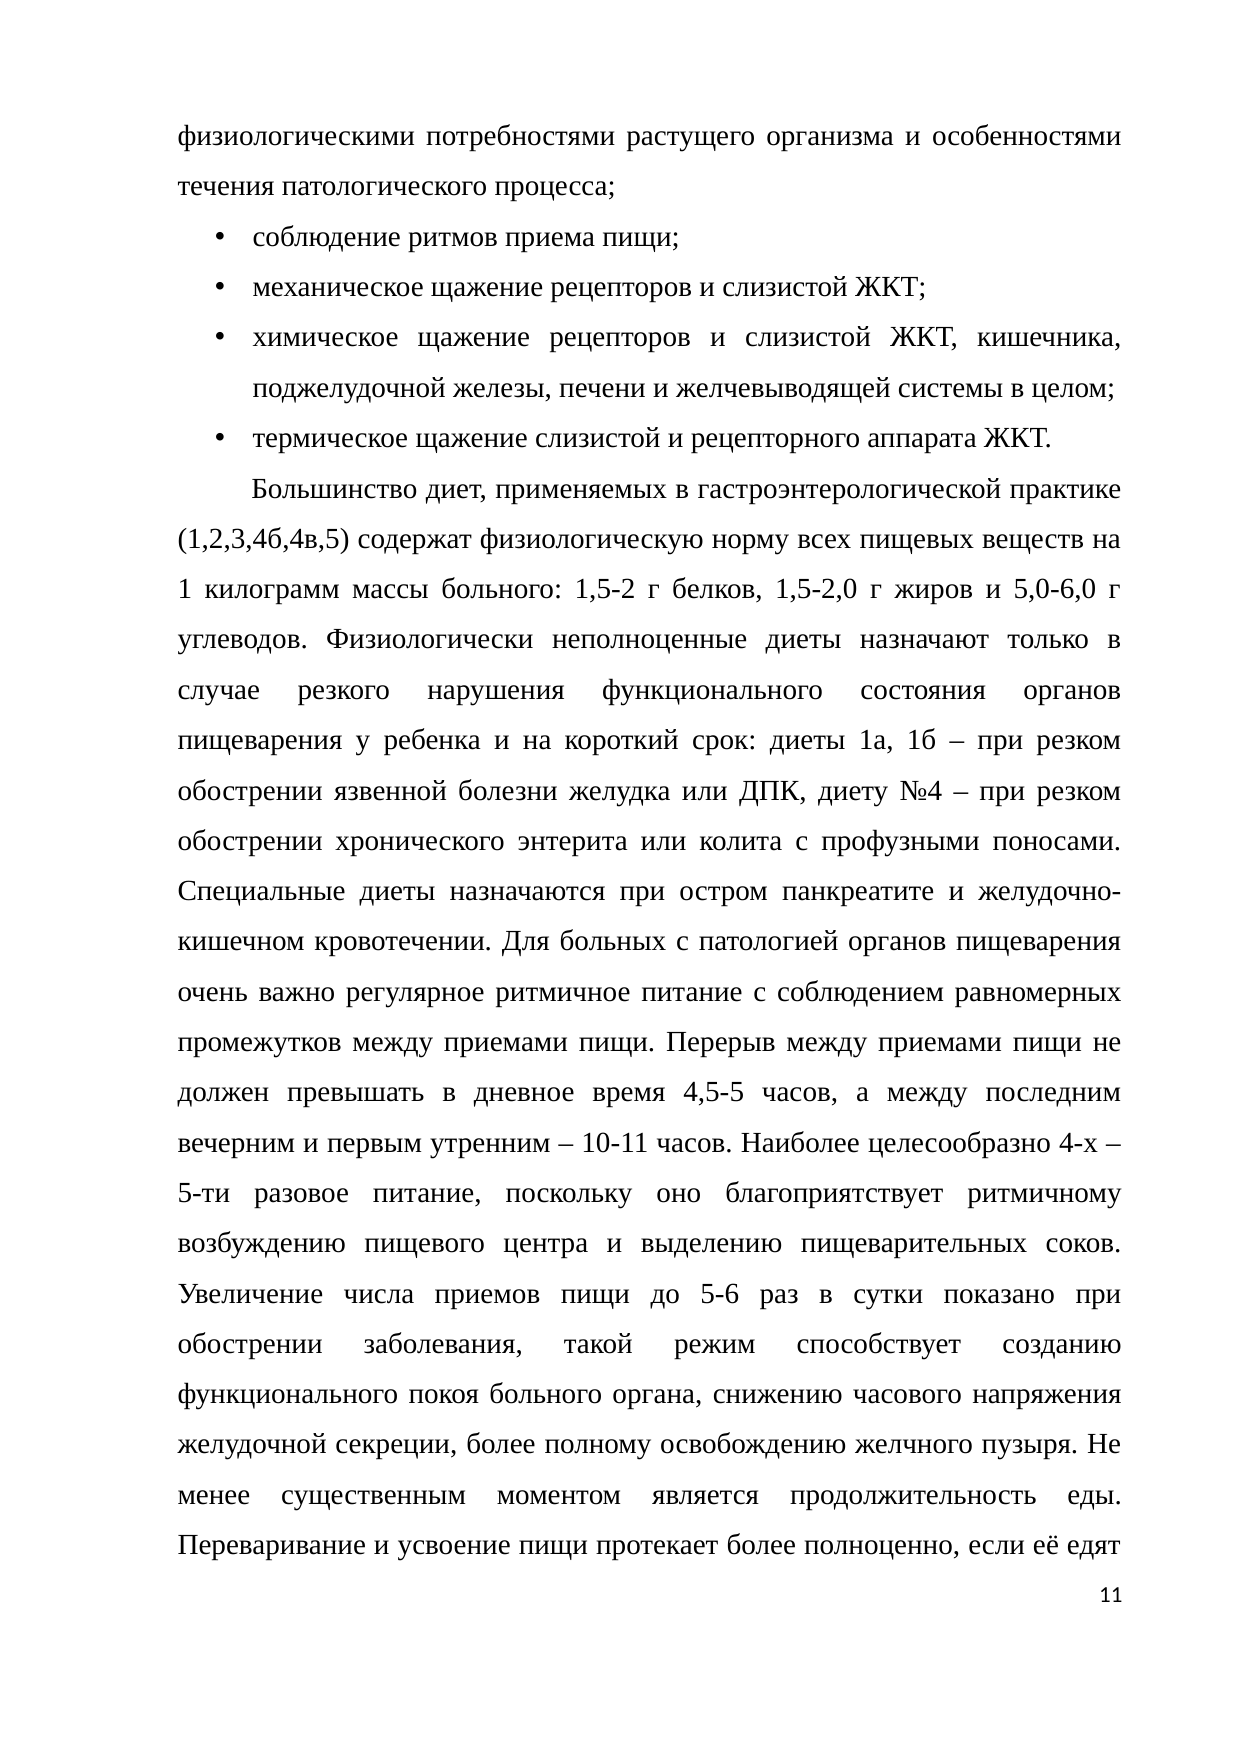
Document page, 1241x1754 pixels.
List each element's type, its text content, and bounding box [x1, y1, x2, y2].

list механическое щажение рецепторов и слизистой ЖКТ; [215, 269, 1122, 303]
text Большинство диет, применяемых в гастроэнтерологической практике (1,2,3,4б,4в,5) содержат физиологическую норму всех пищевых веществ на 1 килограмм массы больного: 1,5-2 г белков, 1,5-2,0 г жиров и 5,0-6,0 г углеводов. Физиологически неполноценные диеты назначают только в случае резкого нарушения функционального состояния органов пищеварения у ребенка и на короткий срок: диеты 1а, 1б – при резком обострении язвенной болезни желудка или ДПК, диету №4 – при резком обострении хронического энтерита или колита с профузными поносами. Специальные диеты назначаются при остром панкреатите и желудочно-кишечном кровотечении. Для больных с патологией органов пищеварения очень важно регулярное ритмичное питание с соблюдением равномерных промежутков между приемами пищи. Перерыв между приемами пищи не должен превышать в дневное время 4,5-5 часов, а между последним вечерним и первым утренним – 10-11 часов. Наиболее целесообразно 4-х – 5-ти разовое питание, поскольку оно благоприятствует ритмичному возбуждению пищевого центра и выделению пищеварительных соков. Увеличение числа приемов пищи до 5-6 раз в сутки показано при обострении заболевания, такой режим способствует созданию функционального покоя больного органа, снижению часового напряжения желудочной секреции, более полному освобождению желчного пузыря. Не менее существенным моментом является продолжительность еды. Переваривание и усвоение пищи протекает более полноценно, если её едят [177, 471, 1122, 1561]
list химическое щажение рецепторов и слизистой ЖКТ, кишечника, поджелудочной железы, печени и желчевыводящей системы в целом; [215, 319, 1122, 403]
text физиологическими потребностями растущего организма и особенностями течения патологического процесса; [177, 118, 1122, 202]
list соблюдение ритмов приема пищи; [215, 219, 1122, 252]
list термическое щажение слизистой и рецепторного аппарата ЖКТ. [215, 420, 1122, 454]
